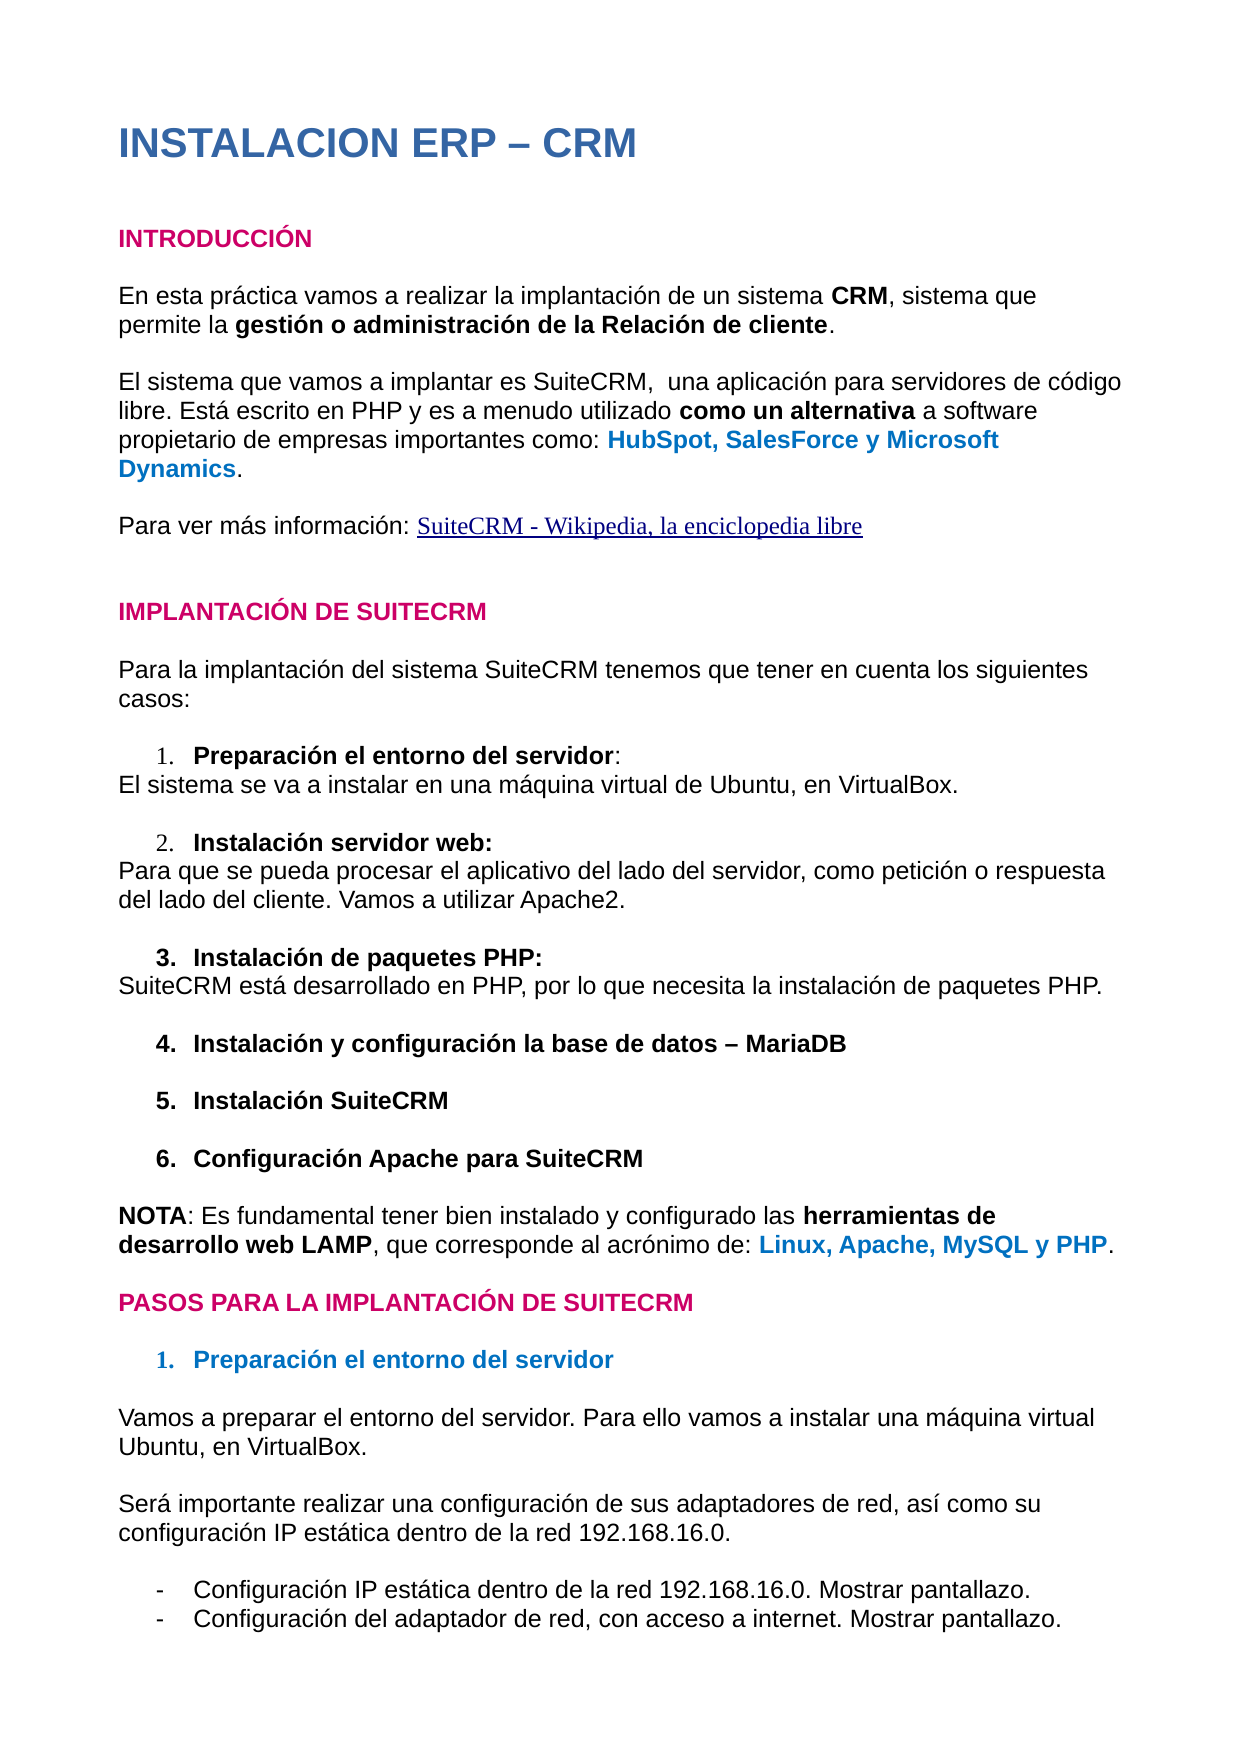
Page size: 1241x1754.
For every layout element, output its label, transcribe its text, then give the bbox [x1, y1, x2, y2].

text En esta práctica vamos a realizar la implantación de un sistema CRM, sistema que permite la gestión o administración de la Relación de cliente. [118, 281, 1122, 338]
text PASOS PARA LA IMPLANTACIÓN DE SUITECRM [118, 1288, 1122, 1316]
list Instalación SuiteCRM [156, 1086, 1122, 1115]
list Configuración IP estática dentro de la red 192.168.16.0. Mostrar pantallazo. [156, 1575, 1122, 1604]
text Para que se pueda procesar el aplicativo del lado del servidor, como petición o respuesta del lado del cliente. Vamos a utilizar Apache2. [118, 856, 1122, 914]
text El sistema que vamos a implantar es SuiteCRM, una aplicación para servidores de código libre. Está escrito en PHP y es a menudo utilizado como un alternativa a software propietario de empresas importantes como: HubSpot, SalesForce y Microsoft Dynamics. [118, 367, 1122, 482]
list Instalación de paquetes PHP: [156, 943, 1122, 971]
list Configuración del adaptador de red, con acceso a internet. Mostrar pantallazo. [156, 1604, 1122, 1633]
text INTRODUCCIÓN [118, 223, 1122, 252]
text SuiteCRM está desarrollado en PHP, por lo que necesita la instalación de paquetes PHP. [118, 971, 1122, 1000]
list Preparación el entorno del servidor: [156, 741, 1122, 770]
text Vamos a preparar el entorno del servidor. Para ello vamos a instalar una máquina virtual Ubuntu, en VirtualBox. [118, 1403, 1122, 1460]
text Para ver más información: SuiteCRM - Wikipedia, la enciclopedia libre [118, 511, 1122, 540]
text El sistema se va a instalar en una máquina virtual de Ubuntu, en VirtualBox. [118, 770, 1122, 799]
text Para la implantación del sistema SuiteCRM tenemos que tener en cuenta los siguientes casos: [118, 655, 1122, 712]
text IMPLANTACIÓN DE SUITECRM [118, 597, 1122, 626]
text NOTA: Es fundamental tener bien instalado y configurado las herramientas de desarrollo web LAMP, que corresponde al acrónimo de: Linux, Apache, MySQL y PHP. [118, 1201, 1122, 1259]
text Será importante realizar una configuración de sus adaptadores de red, así como su configuración IP estática dentro de la red 192.168.16.0. [118, 1489, 1122, 1546]
list Instalación servidor web: [156, 827, 1122, 856]
list Preparación el entorno del servidor [156, 1345, 1122, 1374]
list Instalación y configuración la base de datos – MariaDB [156, 1029, 1122, 1058]
list Configuración Apache para SuiteCRM [156, 1144, 1122, 1173]
text INSTALACION ERP – CRM [118, 118, 1122, 166]
